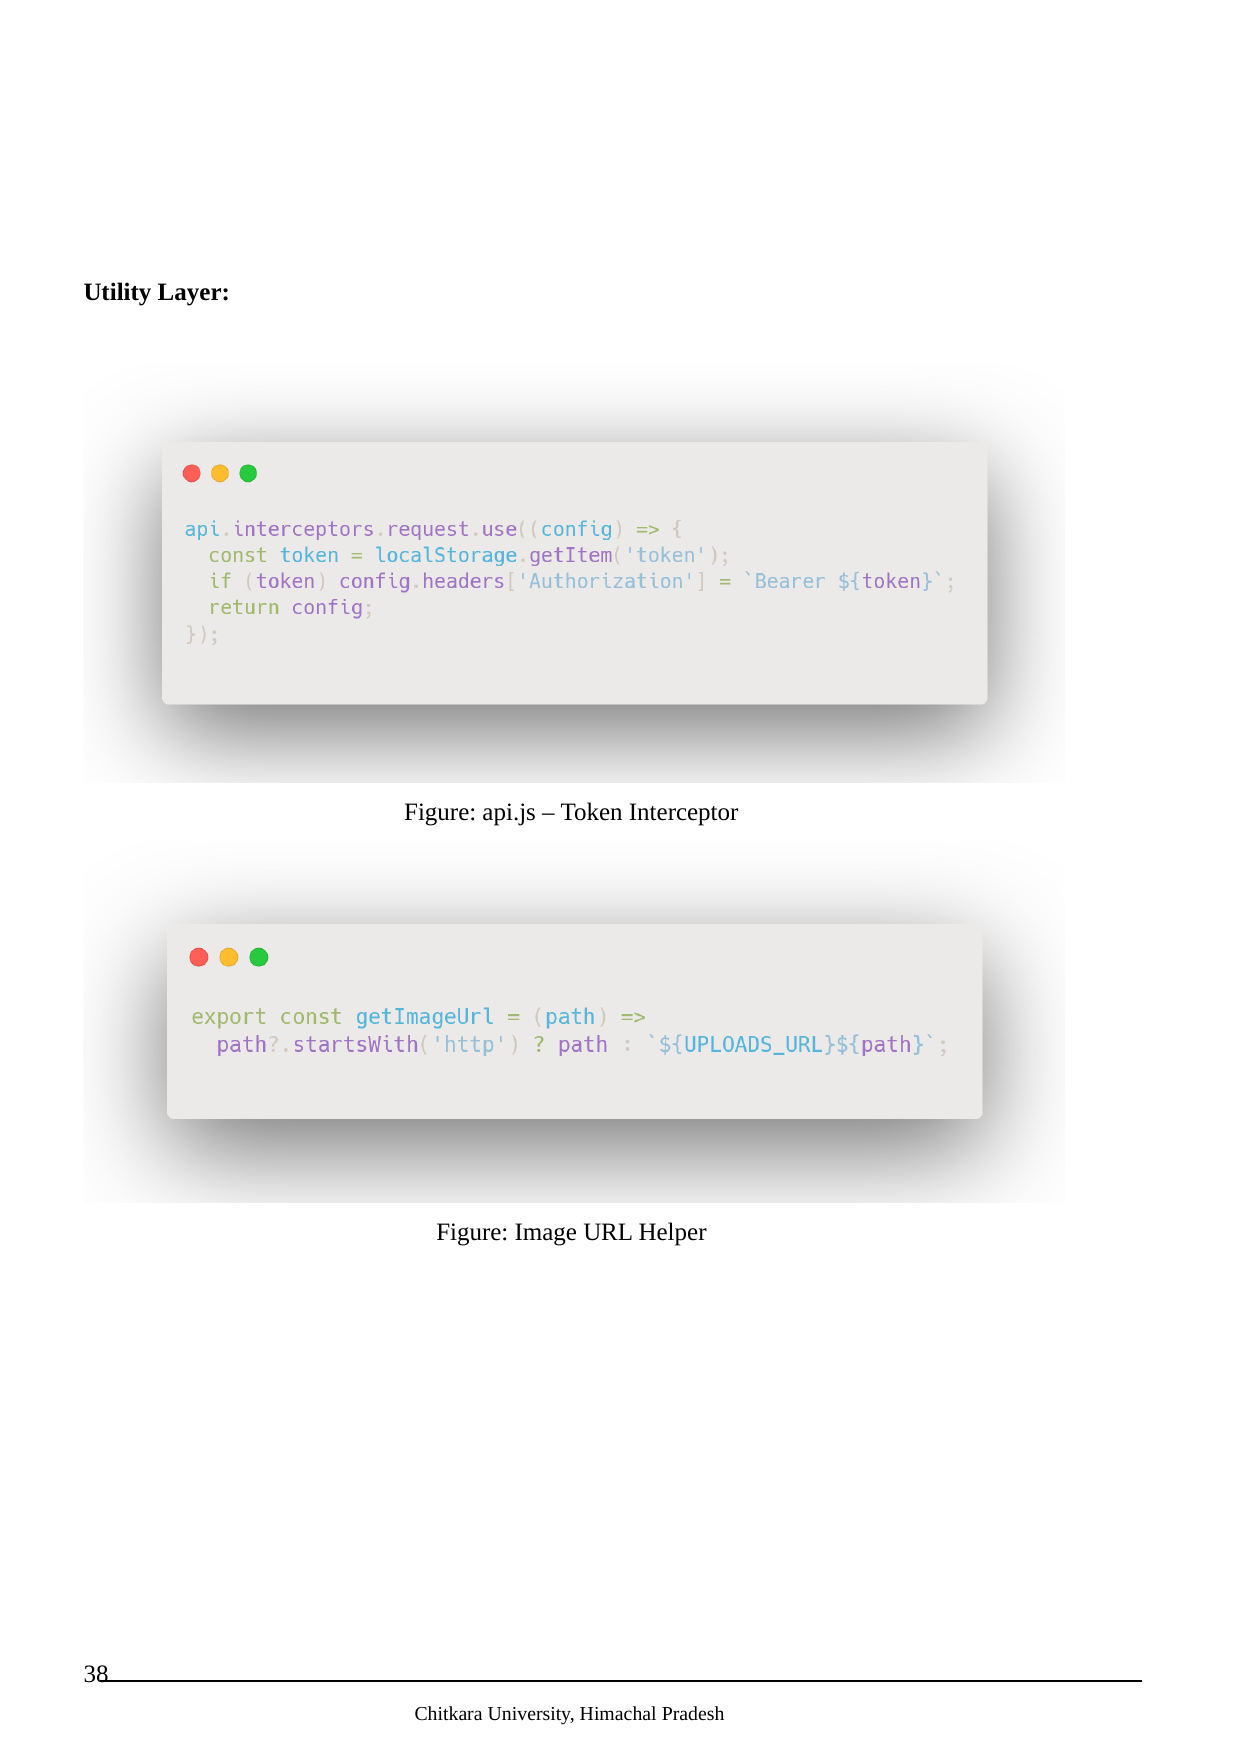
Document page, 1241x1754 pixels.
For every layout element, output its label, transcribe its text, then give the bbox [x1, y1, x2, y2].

text Figure: Image URL Helper [83, 1217, 1065, 1246]
text Figure: api.js – Token Interceptor [83, 797, 1065, 826]
text Utility Layer: [83, 277, 1065, 306]
picture [83, 363, 1066, 783]
picture [83, 840, 1066, 1203]
